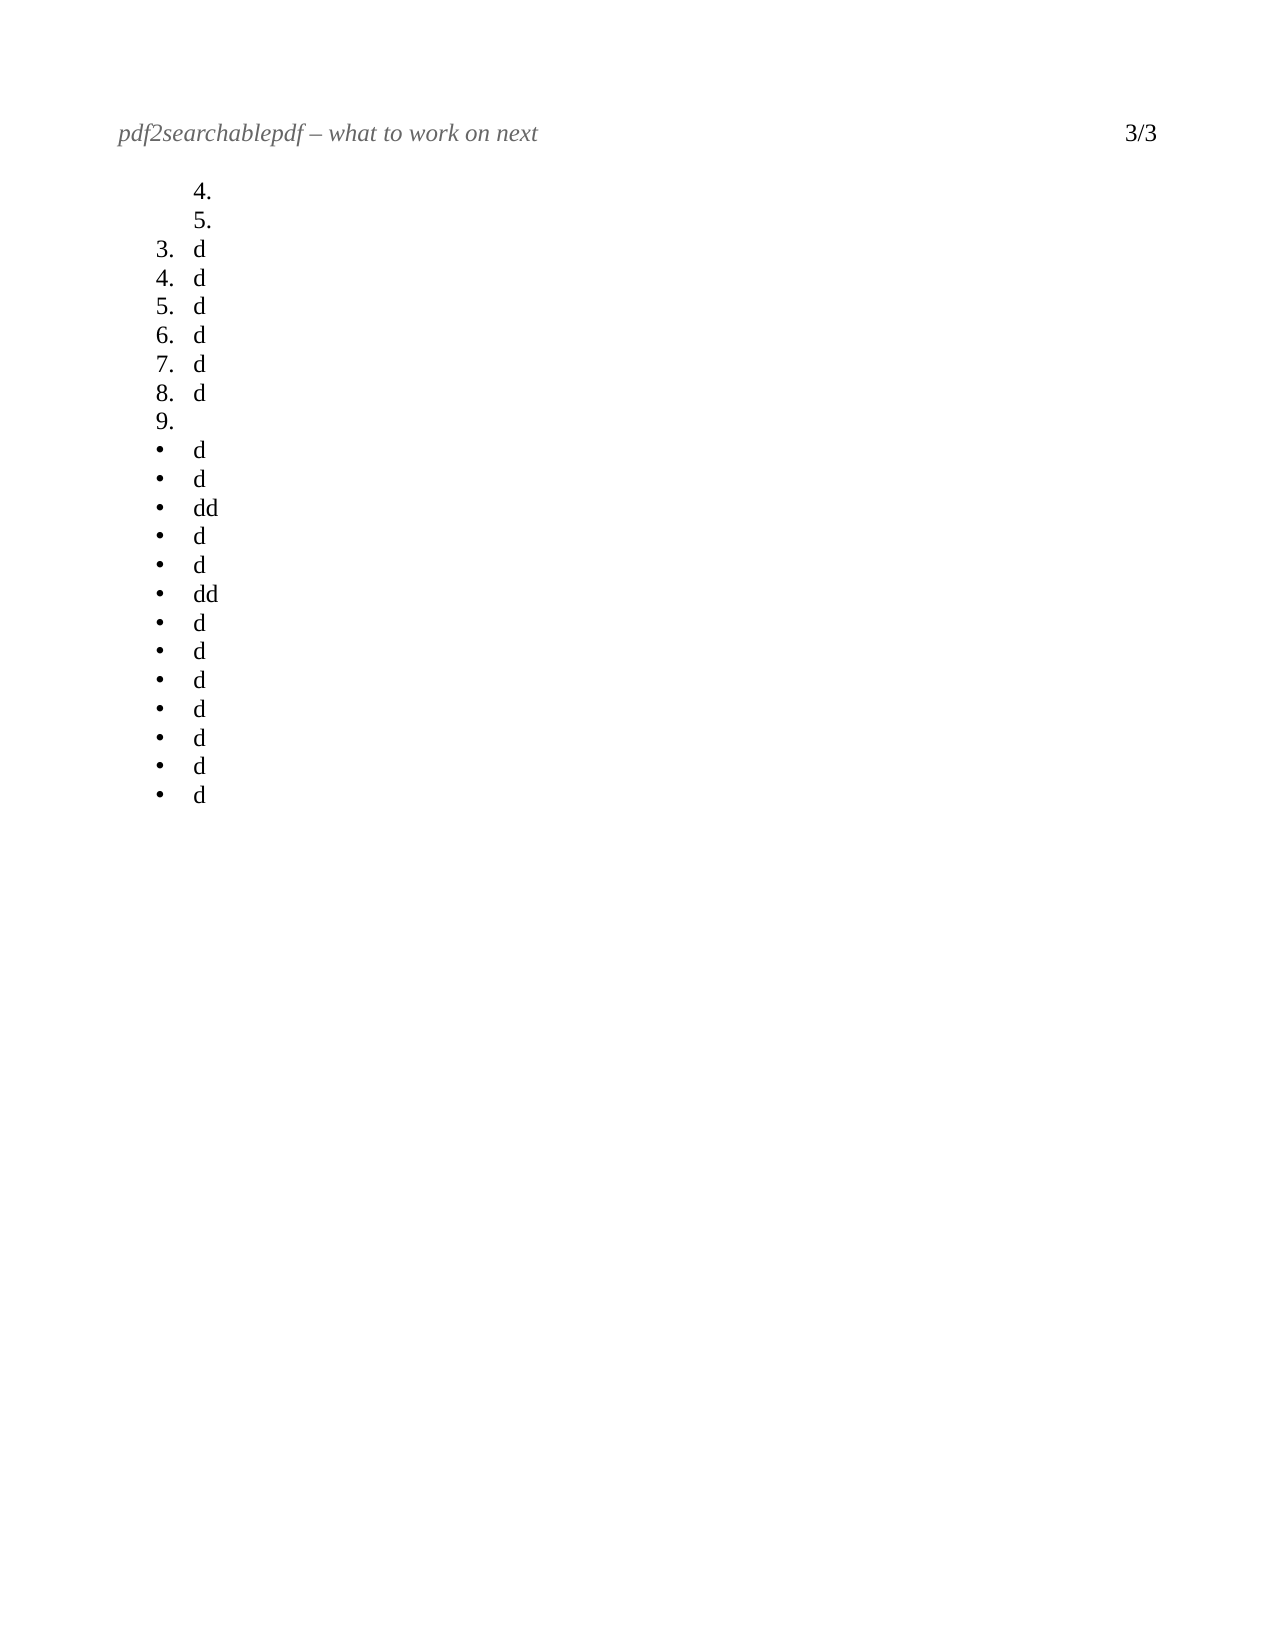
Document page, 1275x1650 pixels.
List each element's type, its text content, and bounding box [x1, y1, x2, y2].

list d [156, 665, 1157, 694]
list d [156, 378, 1157, 406]
list dd [156, 493, 1157, 521]
list d [156, 723, 1157, 751]
list dd [156, 579, 1157, 608]
list d [156, 234, 1157, 263]
list d [156, 608, 1157, 636]
list d [156, 636, 1157, 665]
list d [156, 550, 1157, 579]
list d [156, 464, 1157, 493]
list d [156, 320, 1157, 349]
list d [156, 694, 1157, 723]
list d [156, 521, 1157, 550]
list d [156, 349, 1157, 378]
list d [156, 435, 1157, 464]
list d [156, 751, 1157, 780]
list d [156, 263, 1157, 291]
list d [156, 291, 1157, 320]
list d [156, 780, 1157, 809]
